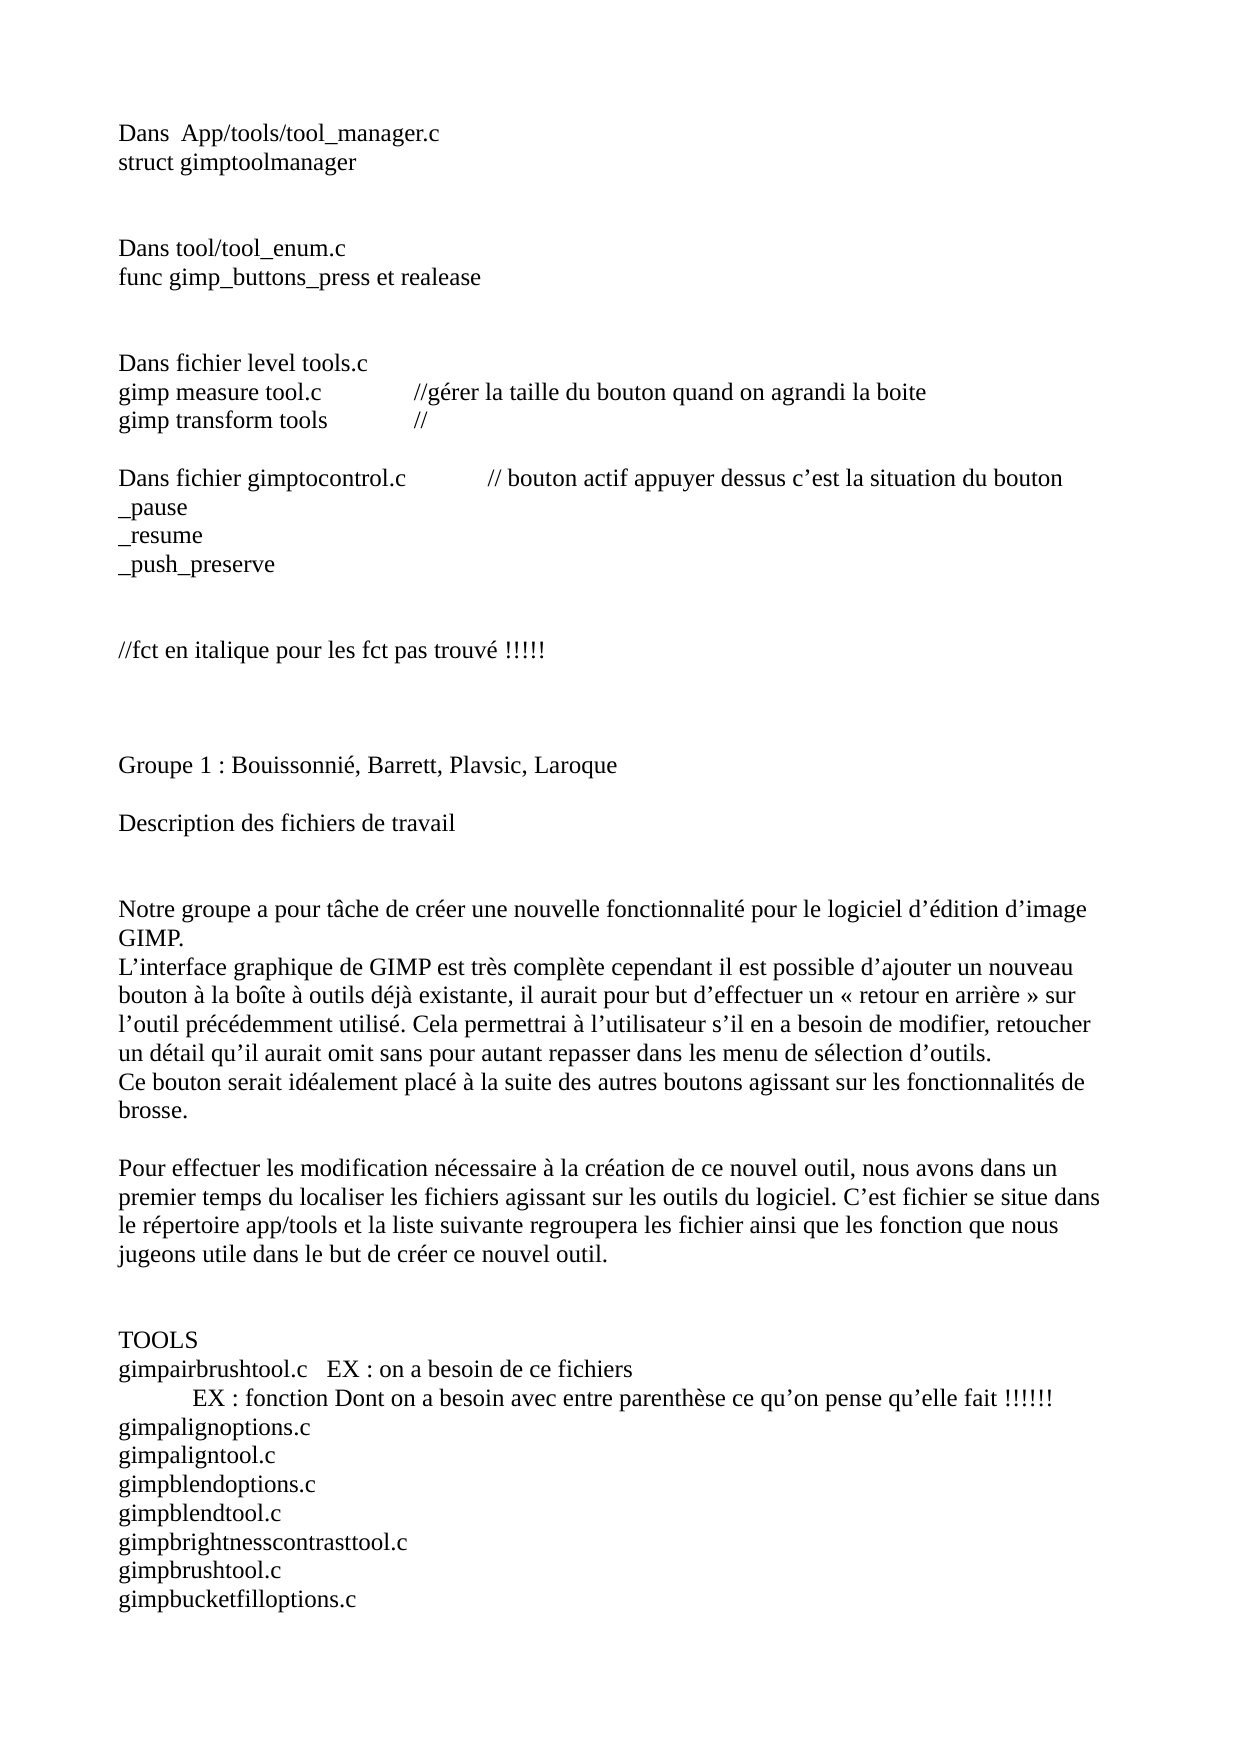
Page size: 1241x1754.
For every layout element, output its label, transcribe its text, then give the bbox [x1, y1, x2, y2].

text gimp transform tools // [118, 406, 1122, 434]
text L’interface graphique de GIMP est très complète cependant il est possible d’ajouter un nouveau bouton à la boîte à outils déjà existante, il aurait pour but d’effectuer un « retour en arrière » sur l’outil précédemment utilisé. Cela permettrai à l’utilisateur s’il en a besoin de modifier, retoucher un détail qu’il aurait omit sans pour autant repasser dans les menu de sélection d’outils. [118, 952, 1122, 1067]
text Dans fichier gimptocontrol.c // bouton actif appuyer dessus c’est la situation du bouton [118, 463, 1122, 492]
text gimpairbrushtool.c EX : on a besoin de ce fichiers [118, 1354, 1122, 1383]
text _pause [118, 492, 1122, 521]
text EX : fonction Dont on a besoin avec entre parenthèse ce qu’on pense qu’elle fait !!!!!! [118, 1383, 1122, 1412]
text Dans fichier level tools.c [118, 348, 1122, 377]
text gimpblendoptions.c [118, 1469, 1122, 1498]
text Groupe 1 : Bouissonnié, Barrett, Plavsic, Laroque [118, 751, 1122, 779]
text //fct en italique pour les fct pas trouvé !!!!! [118, 636, 1122, 664]
text gimpbrightnesscontrasttool.c [118, 1527, 1122, 1556]
text struct gimptoolmanager [118, 147, 1122, 176]
text func gimp_buttons_press et realease [118, 262, 1122, 291]
text Description des fichiers de travail [118, 808, 1122, 837]
text gimpalignoptions.c [118, 1412, 1122, 1441]
text Dans tool/tool_enum.c [118, 233, 1122, 262]
text Ce bouton serait idéalement placé à la suite des autres boutons agissant sur les fonctionnalités de brosse. [118, 1067, 1122, 1124]
text gimpbrushtool.c [118, 1556, 1122, 1584]
text Pour effectuer les modification nécessaire à la création de ce nouvel outil, nous avons dans un premier temps du localiser les fichiers agissant sur les outils du logiciel. C’est fichier se situe dans le répertoire app/tools et la liste suivante regroupera les fichier ainsi que les fonction que nous jugeons utile dans le but de créer ce nouvel outil. [118, 1153, 1122, 1268]
text _resume [118, 521, 1122, 549]
text TOOLS [118, 1326, 1122, 1354]
text _push_preserve [118, 549, 1122, 578]
text gimp measure tool.c //gérer la taille du bouton quand on agrandi la boite [118, 377, 1122, 406]
text gimpblendtool.c [118, 1498, 1122, 1527]
text gimpbucketfilloptions.c [118, 1584, 1122, 1613]
text Dans App/tools/tool_manager.c [118, 118, 1122, 147]
text Notre groupe a pour tâche de créer une nouvelle fonctionnalité pour le logiciel d’édition d’image GIMP. [118, 894, 1122, 952]
text gimpaligntool.c [118, 1441, 1122, 1469]
